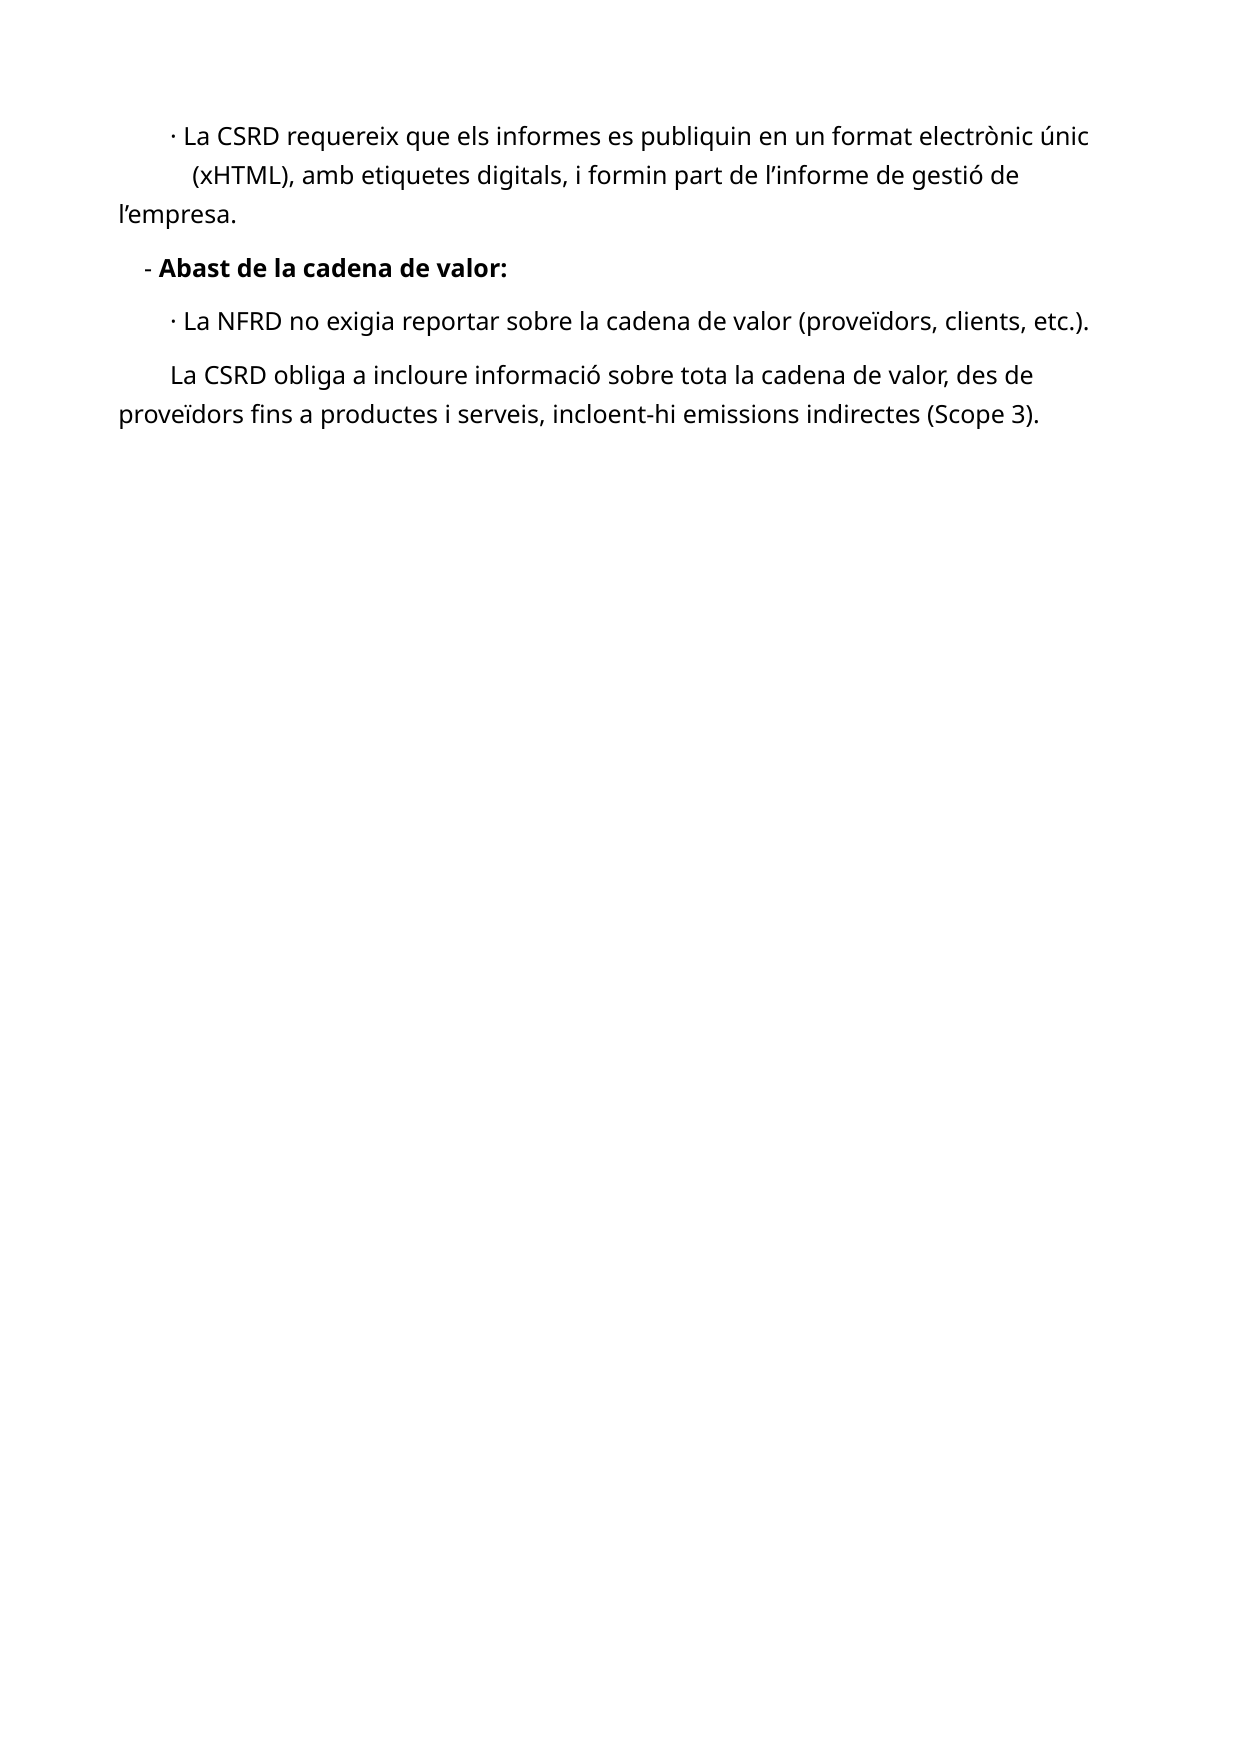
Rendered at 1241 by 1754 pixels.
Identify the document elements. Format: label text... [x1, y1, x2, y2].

text · La CSRD requereix que els informes es publiquin en un format electrònic únic (xHTML), amb etiquetes digitals, i formin part de l’informe de gestió de l’empresa. [118, 118, 1122, 231]
text · La NFRD no exigia reportar sobre la cadena de valor (proveïdors, clients, etc.). [118, 304, 1122, 338]
text La CSRD obliga a incloure informació sobre tota la cadena de valor, des de proveïdors fins a productes i serveis, incloent-hi emissions indirectes (Scope 3). [118, 358, 1122, 431]
text - Abast de la cadena de valor: [118, 250, 1122, 284]
